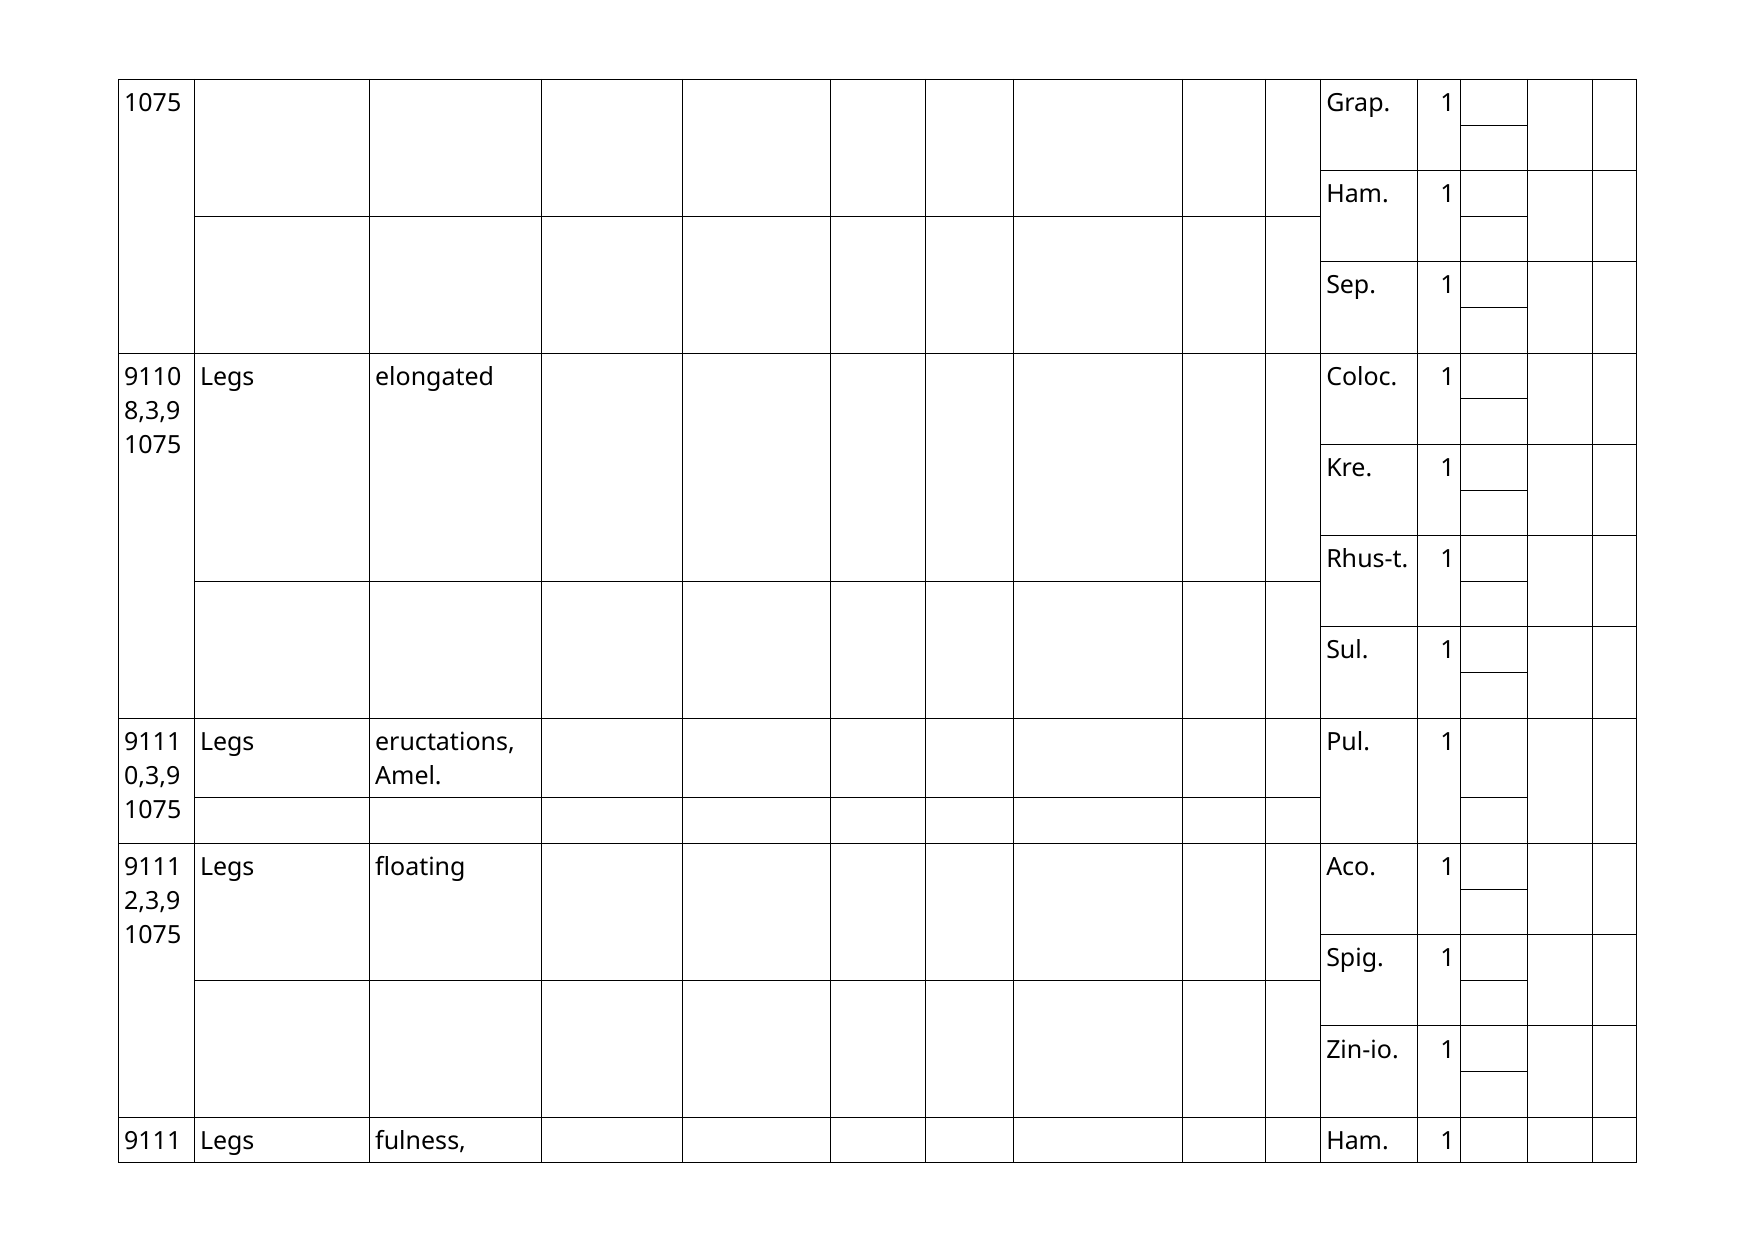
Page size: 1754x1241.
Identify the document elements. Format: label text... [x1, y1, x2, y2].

table_cell [683, 798, 830, 843]
table_cell [1266, 80, 1320, 216]
table_cell [1014, 981, 1182, 1117]
table_cell Rhus-t. [1321, 536, 1417, 626]
table_cell Legs [195, 354, 369, 581]
table_cell [542, 582, 682, 718]
table_cell [926, 80, 1013, 216]
table_cell [1528, 445, 1592, 535]
table_cell [1461, 1072, 1527, 1117]
table_cell [831, 719, 925, 797]
table_cell 9111 [119, 1118, 194, 1162]
table_cell [1014, 719, 1182, 797]
table_cell [1528, 844, 1592, 934]
table_cell [1461, 399, 1527, 444]
table_cell [1528, 354, 1592, 444]
table_cell [926, 719, 1013, 797]
table_cell 1 [1418, 354, 1460, 444]
table_cell [683, 844, 830, 980]
table_cell [831, 981, 925, 1117]
table_cell [831, 582, 925, 718]
table_cell 1 [1418, 1026, 1460, 1117]
table_cell [1593, 354, 1636, 444]
table_cell [683, 80, 830, 216]
table_cell Coloc. [1321, 354, 1417, 444]
table_cell [1593, 627, 1636, 718]
table_cell [1183, 719, 1265, 797]
table_cell [1593, 445, 1636, 535]
table_cell 1 [1418, 262, 1460, 353]
table_cell [1461, 126, 1527, 170]
table_cell [1183, 798, 1265, 843]
table_cell [1528, 1026, 1592, 1117]
table_cell [1183, 981, 1265, 1117]
table_cell [1593, 844, 1636, 934]
table_cell [831, 798, 925, 843]
table_cell [1014, 844, 1182, 980]
table_cell [926, 354, 1013, 581]
table_cell [1266, 582, 1320, 718]
table_cell [1593, 1118, 1636, 1162]
table_cell [1461, 890, 1527, 934]
table_cell Legs [195, 844, 369, 980]
table_cell [831, 844, 925, 980]
table_cell [1266, 981, 1320, 1117]
table_cell [1266, 217, 1320, 353]
table_cell [1593, 935, 1636, 1025]
table_cell Spig. [1321, 935, 1417, 1025]
table_cell [1528, 1118, 1592, 1162]
table_cell 1 [1418, 627, 1460, 718]
table_cell 1 [1418, 1118, 1460, 1162]
table_cell Ham. [1321, 171, 1417, 261]
table_cell [1461, 935, 1527, 980]
table_cell [370, 582, 541, 718]
table_cell [926, 217, 1013, 353]
table_cell [1461, 308, 1527, 353]
table_cell [1593, 171, 1636, 261]
table_cell 91110,3,91075 [119, 719, 194, 843]
table_cell [1266, 719, 1320, 797]
table_cell [1461, 844, 1527, 888]
table_cell [542, 844, 682, 980]
table_cell [1528, 262, 1592, 353]
table_cell [1528, 80, 1592, 170]
table_cell [1183, 80, 1265, 216]
table_cell [195, 981, 369, 1117]
table_cell [370, 798, 541, 843]
table_cell [542, 80, 682, 216]
table_cell [831, 80, 925, 216]
table_cell 1 [1418, 80, 1460, 170]
table_cell [1183, 217, 1265, 353]
table_cell [1461, 582, 1527, 626]
table_cell [1593, 719, 1636, 843]
table_cell [1266, 354, 1320, 581]
table_cell [1461, 445, 1527, 489]
table_cell [1461, 536, 1527, 581]
table_cell [1461, 80, 1527, 124]
table_cell 1 [1418, 536, 1460, 626]
table_cell [1014, 1118, 1182, 1162]
table_cell [1266, 844, 1320, 980]
table_cell [1461, 1118, 1527, 1162]
table_cell [1461, 217, 1527, 261]
table_cell [542, 354, 682, 581]
table_cell Grap. [1321, 80, 1417, 170]
table_cell 91112,3,91075 [119, 844, 194, 1117]
table_cell floating [370, 844, 541, 980]
table_cell Sep. [1321, 262, 1417, 353]
table_cell [683, 719, 830, 797]
table_cell eructations, Amel. [370, 719, 541, 797]
table_cell [683, 217, 830, 353]
table_cell [1593, 80, 1636, 170]
table_cell [1183, 582, 1265, 718]
table_cell [1461, 627, 1527, 672]
table_cell [1014, 798, 1182, 843]
table_cell [683, 582, 830, 718]
table_cell [683, 1118, 830, 1162]
table_cell [1266, 1118, 1320, 1162]
table_cell [1593, 1026, 1636, 1117]
table_cell [926, 582, 1013, 718]
table_cell [1183, 354, 1265, 581]
table_cell [1183, 844, 1265, 980]
table_cell [831, 1118, 925, 1162]
table_cell [370, 217, 541, 353]
table_cell [831, 217, 925, 353]
table_cell [831, 354, 925, 581]
table_cell [370, 80, 541, 216]
table_cell [1528, 536, 1592, 626]
table_cell [1461, 719, 1527, 797]
table_cell Zin-io. [1321, 1026, 1417, 1117]
table_cell [195, 798, 369, 843]
table_cell [542, 1118, 682, 1162]
table_cell Pul. [1321, 719, 1417, 843]
table_cell [1461, 673, 1527, 718]
table_cell Aco. [1321, 844, 1417, 934]
table_cell [1528, 935, 1592, 1025]
table_cell [1461, 171, 1527, 216]
table_cell [683, 354, 830, 581]
table_cell [1528, 627, 1592, 718]
table_cell [1461, 1026, 1527, 1071]
table_cell Kre. [1321, 445, 1417, 535]
table_cell Legs [195, 1118, 369, 1162]
table_cell [1266, 798, 1320, 843]
table_cell [1593, 536, 1636, 626]
table_cell 1 [1418, 935, 1460, 1025]
table_cell Ham. [1321, 1118, 1417, 1162]
table_cell [1528, 171, 1592, 261]
table_cell [1461, 491, 1527, 535]
table_cell [1461, 981, 1527, 1025]
table_cell Sul. [1321, 627, 1417, 718]
table_cell 91108,3,91075 [119, 354, 194, 718]
table_cell [1014, 582, 1182, 718]
table_cell [195, 80, 369, 216]
table_cell [1461, 354, 1527, 398]
table_cell [195, 217, 369, 353]
table_cell 1075 [119, 80, 194, 353]
table_cell [542, 217, 682, 353]
table_cell [1014, 80, 1182, 216]
table_cell [1461, 798, 1527, 843]
table_cell [683, 981, 830, 1117]
table_cell elongated [370, 354, 541, 581]
table_cell [926, 844, 1013, 980]
table_cell [1014, 217, 1182, 353]
table_cell [1461, 262, 1527, 307]
table_cell Legs [195, 719, 369, 797]
table_cell [542, 719, 682, 797]
table_cell [370, 981, 541, 1117]
table_cell fulness, [370, 1118, 541, 1162]
table_cell [926, 1118, 1013, 1162]
table_cell [195, 582, 369, 718]
table_cell 1 [1418, 445, 1460, 535]
table_cell [1183, 1118, 1265, 1162]
table_cell [1014, 354, 1182, 581]
table_cell [542, 798, 682, 843]
table_cell 1 [1418, 844, 1460, 934]
table_cell [926, 981, 1013, 1117]
table_cell [1528, 719, 1592, 843]
table_cell 1 [1418, 171, 1460, 261]
table_cell [1593, 262, 1636, 353]
table_cell [542, 981, 682, 1117]
table_cell 1 [1418, 719, 1460, 843]
table_cell [926, 798, 1013, 843]
